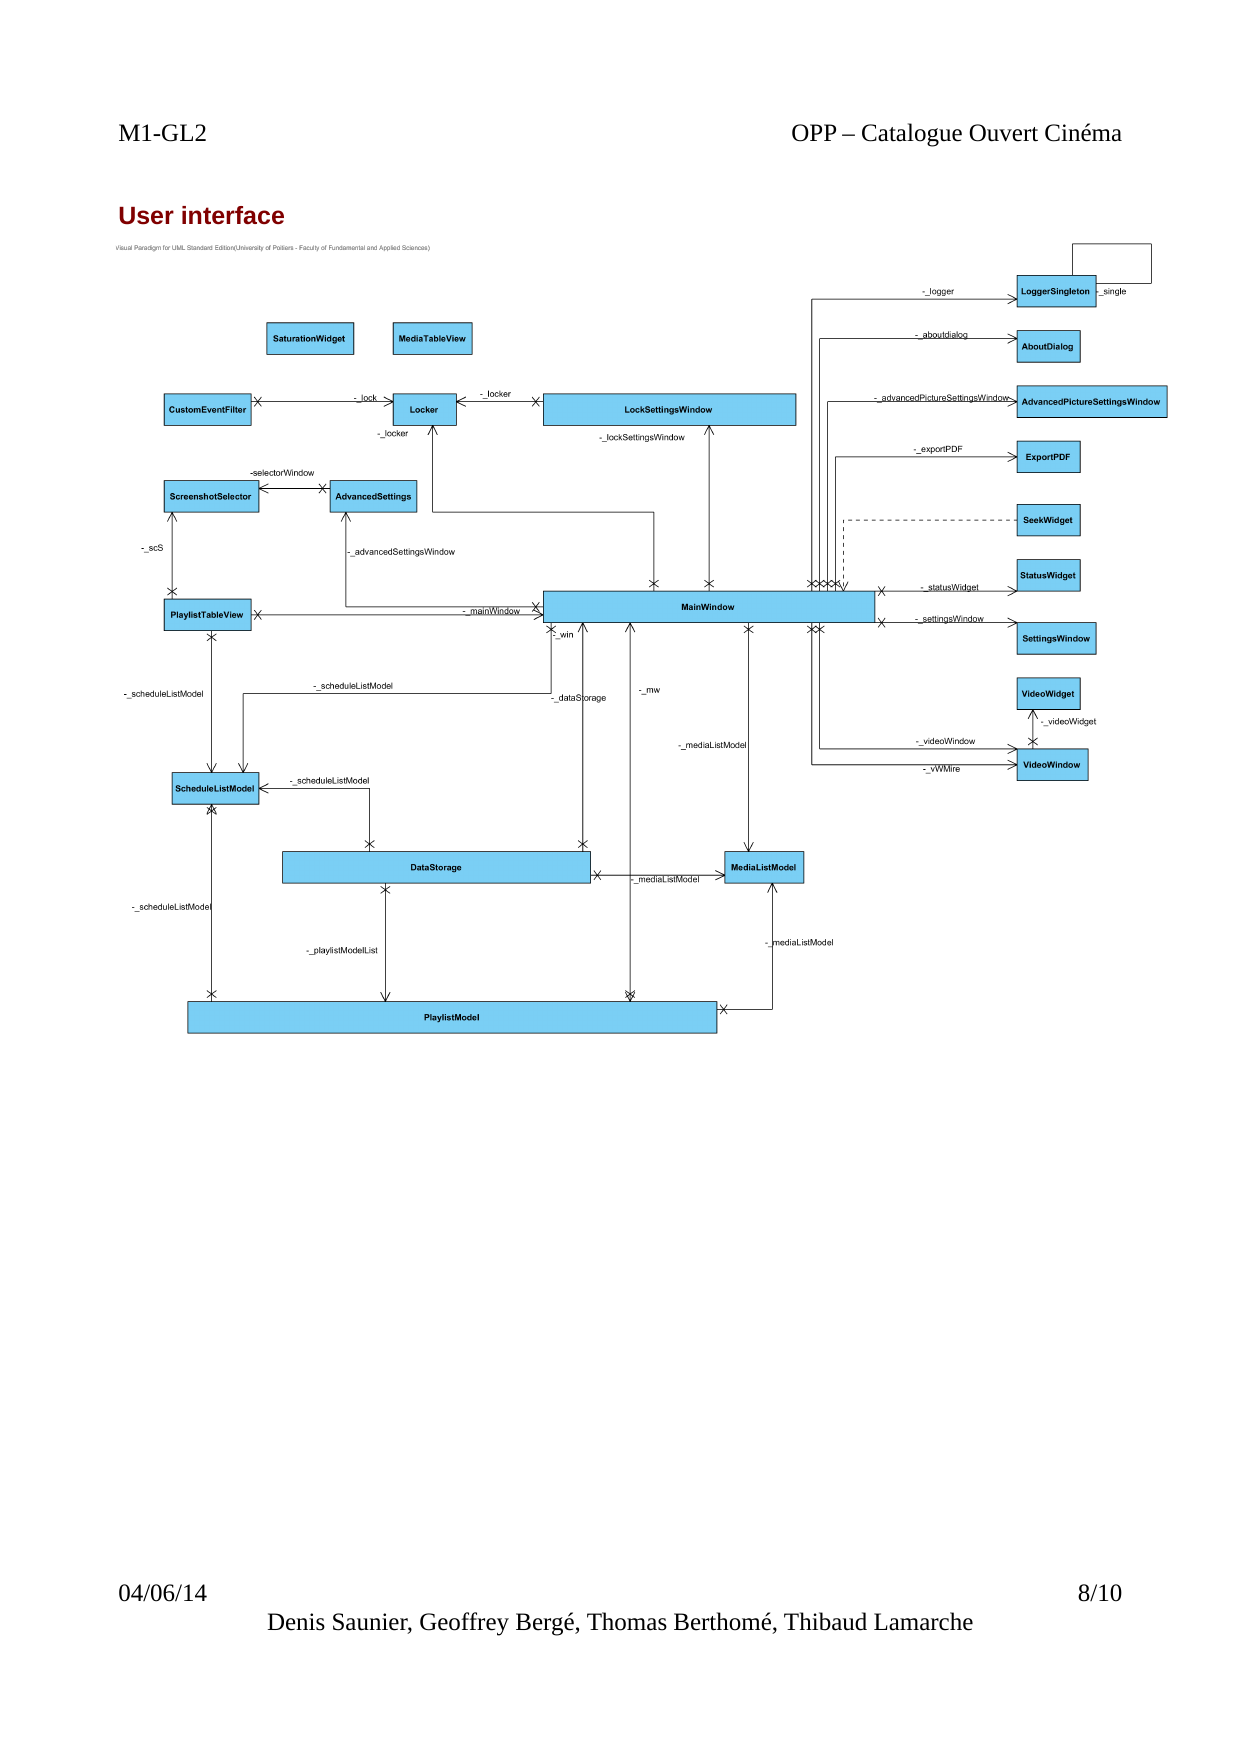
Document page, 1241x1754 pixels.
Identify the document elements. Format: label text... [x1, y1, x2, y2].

subtitle User interface [118, 201, 1122, 230]
picture [115, 242, 1170, 1036]
